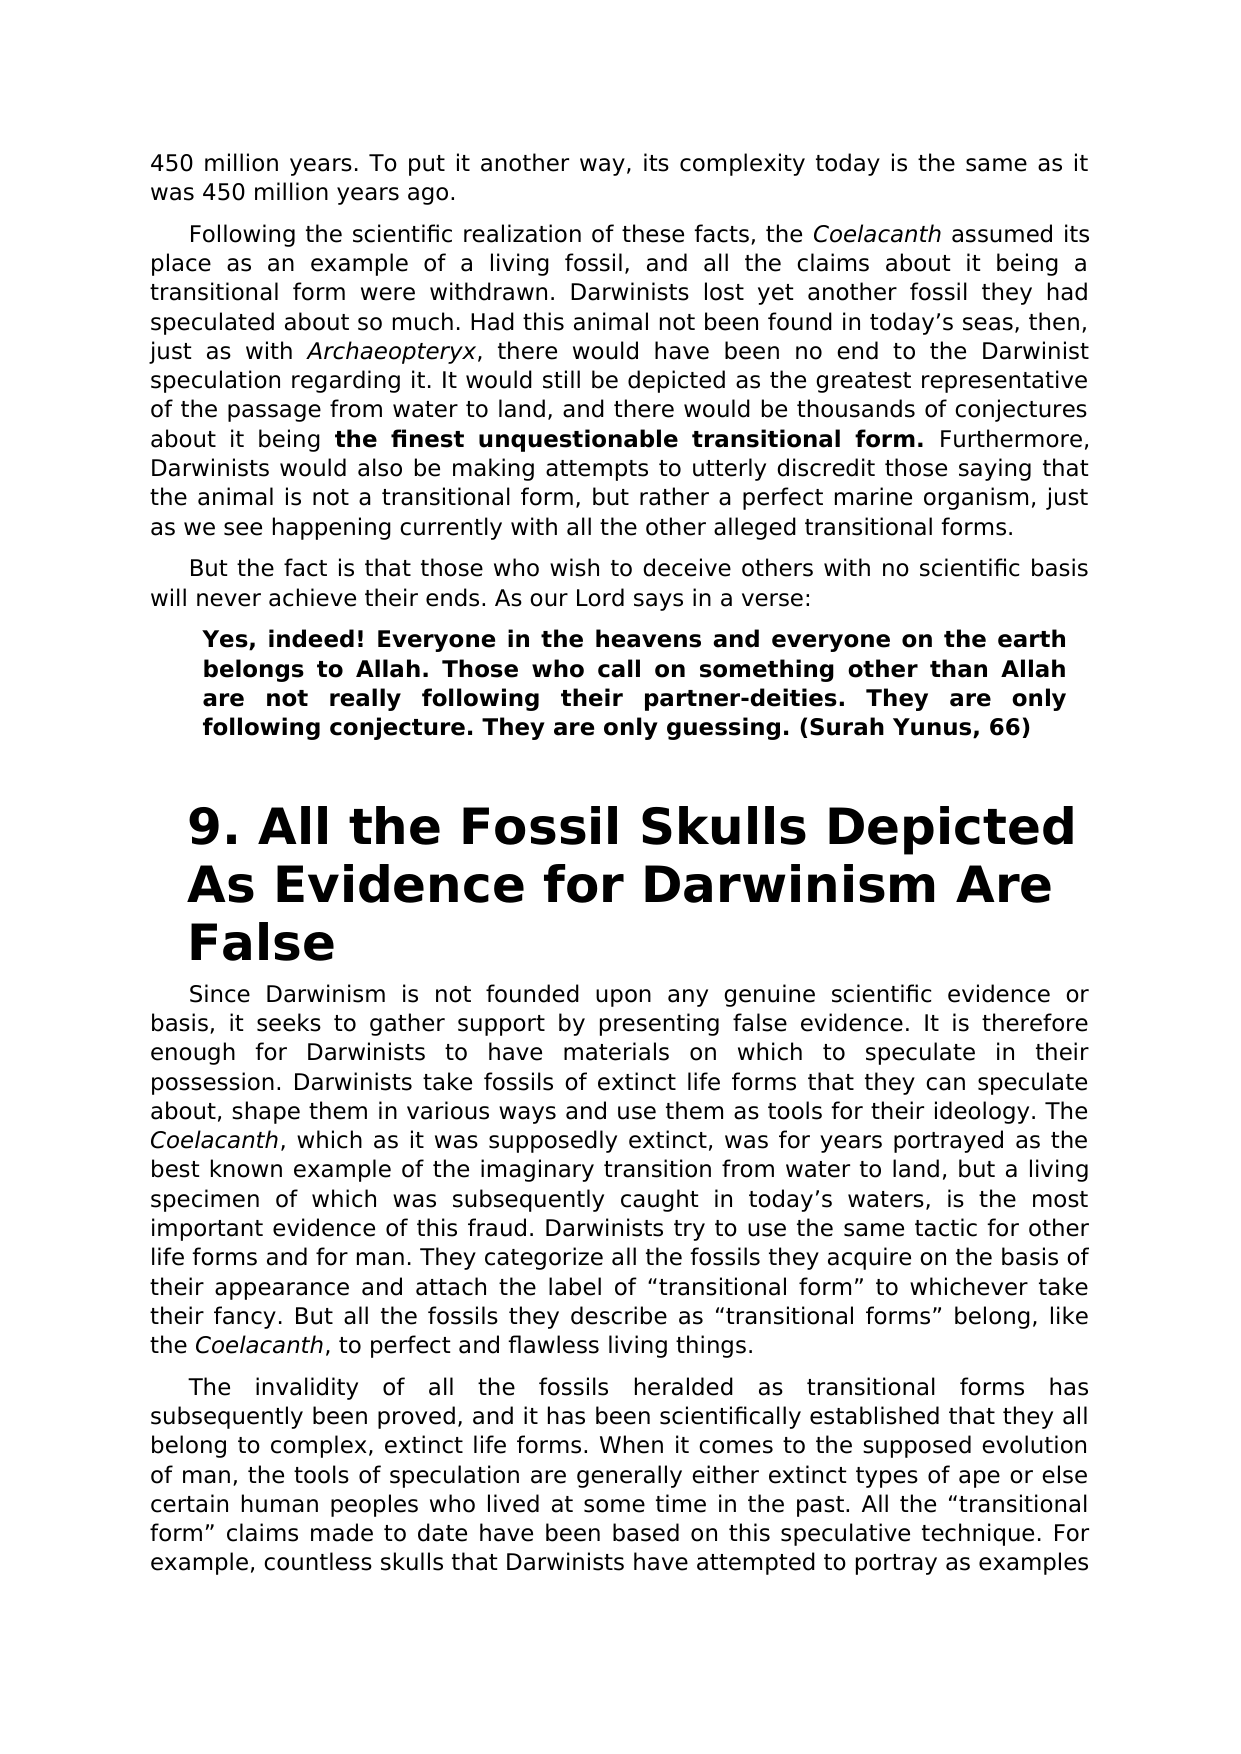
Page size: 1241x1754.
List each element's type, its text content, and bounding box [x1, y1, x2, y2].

text Yes, indeed! Everyone in the heavens and everyone on the earth belongs to Allah. Those who call on something other than Allah are not really following their partner-deities. They are only following conjecture. They are only guessing. (Surah Yunus, 66) [202, 627, 1068, 741]
text 450 million years. To put it another way, its complexity today is the same as it was 450 million years ago. [150, 150, 1090, 206]
text Following the scientific realization of these facts, the Coelacanth assumed its place as an example of a living fossil, and all the claims about it being a transitional form were withdrawn. Darwinists lost yet another fossil they had speculated about so much. Had this animal not been found in today’s seas, then, just as with Archaeopteryx, there would have been no end to the Darwinist speculation regarding it. It would still be depicted as the greatest representative of the passage from water to land, and there would be thousands of conjectures about it being the finest unquestionable transitional form. Furthermore, Darwinists would also be making attempts to utterly discredit those saying that the animal is not a transitional form, but rather a perfect marine organism, just as we see happening currently with all the other alleged transitional forms. [150, 221, 1090, 540]
text But the fact is that those who wish to deceive others with no scientific basis will never achieve their ends. As our Lord says in a verse: [150, 556, 1090, 611]
text The invalidity of all the fossils heralded as transitional forms has subsequently been proved, and it has been scientifically established that they all belong to complex, extinct life forms. When it comes to the supposed evolution of man, the tools of speculation are generally either extinct types of ape or else certain human peoples who lived at some time in the past. All the “transitional form” claims made to date have been based on this speculative technique. For example, countless skulls that Darwinists have attempted to portray as examples [150, 1374, 1090, 1576]
text Since Darwinism is not founded upon any genuine scientific evidence or basis, it seeks to gather support by presenting false evidence. It is therefore enough for Darwinists to have materials on which to speculate in their possession. Darwinists take fossils of extinct life forms that they can speculate about, shape them in various ways and use them as tools for their ideology. The Coelacanth, which as it was supposedly extinct, was for years portrayed as the best known example of the imaginary transition from water to land, but a living specimen of which was subsequently caught in today’s waters, is the most important evidence of this fraud. Darwinists try to use the same tactic for other life forms and for man. They categorize all the fossils they acquire on the basis of their appearance and attach the label of “transitional form” to whichever take their fancy. But all the fossils they describe as “transitional forms” belong, like the Coelacanth, to perfect and flawless living things. [150, 981, 1090, 1359]
subtitle 9. All the Fossil Skulls Depicted As Evidence for Darwinism Are False [187, 798, 1090, 973]
